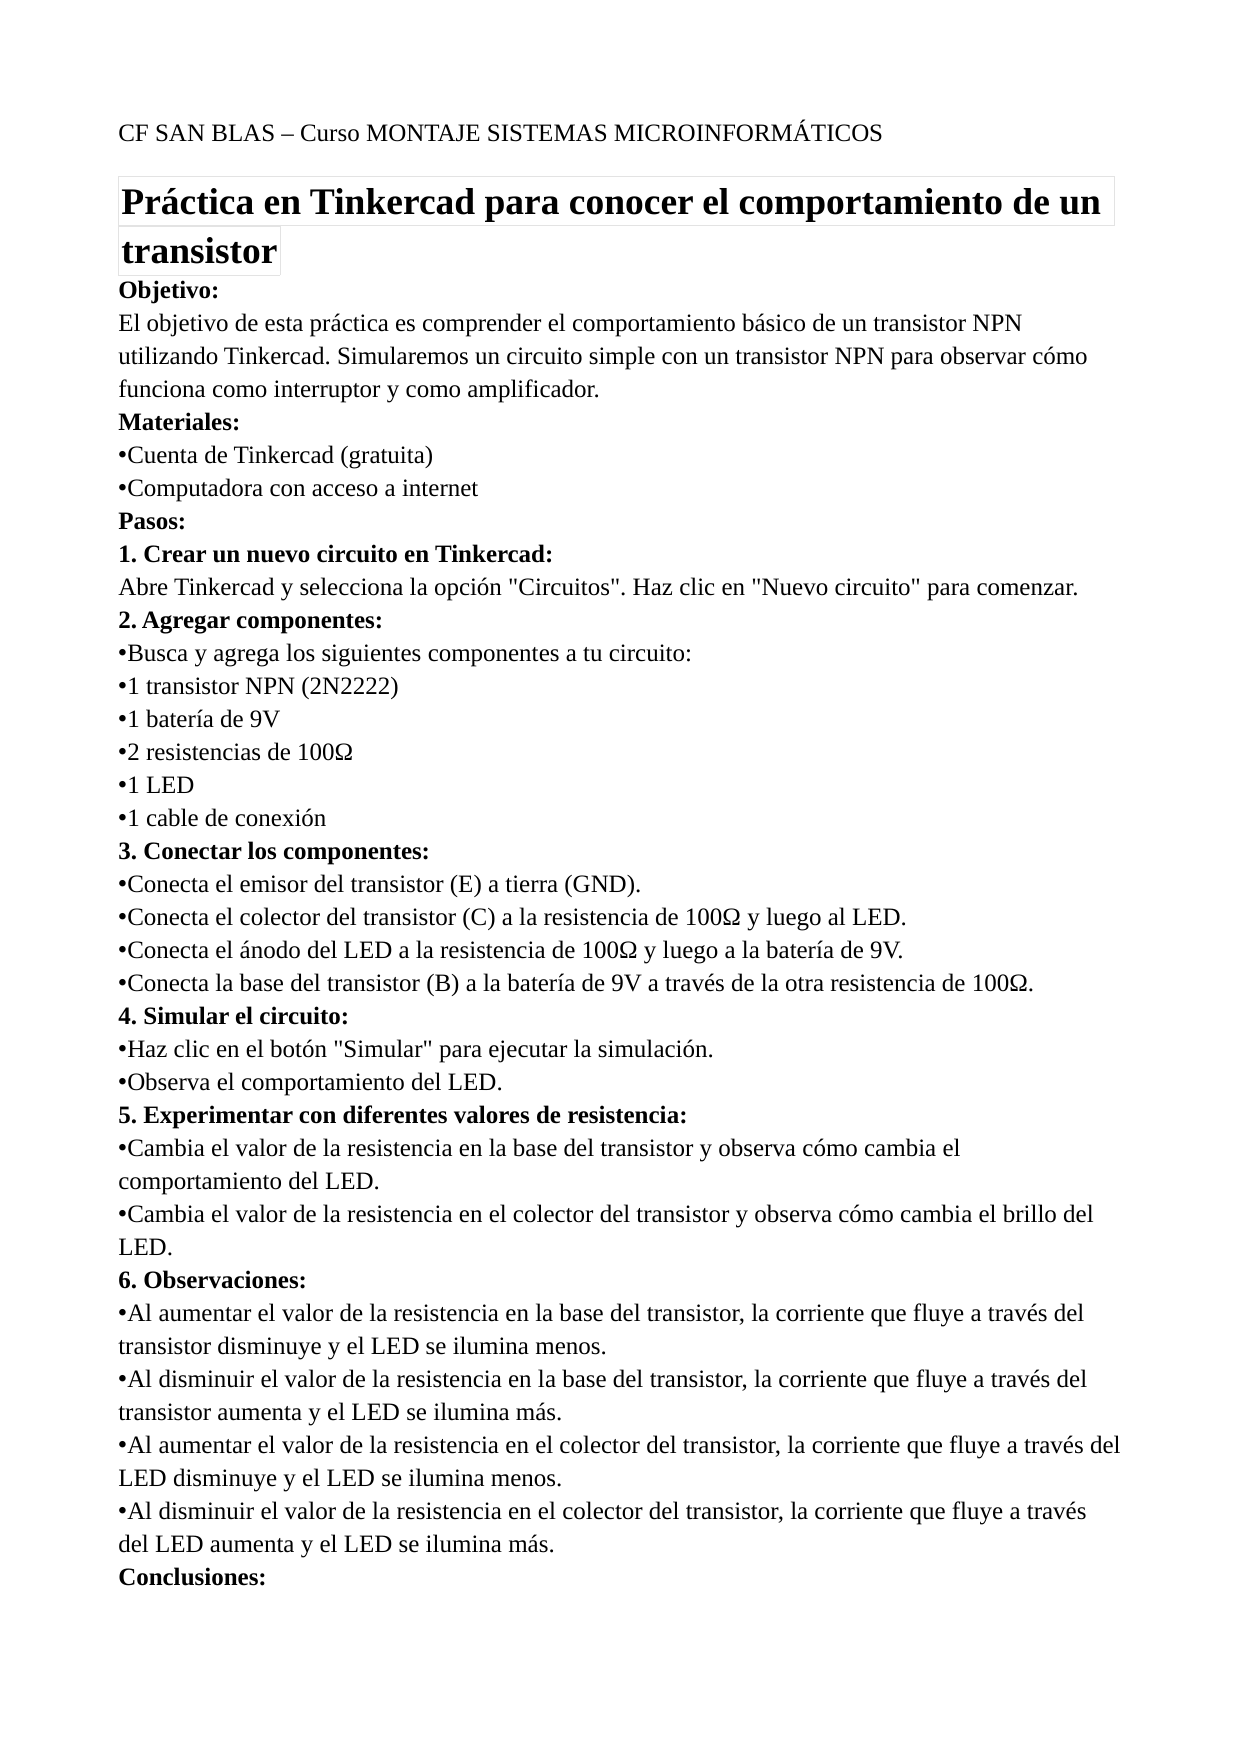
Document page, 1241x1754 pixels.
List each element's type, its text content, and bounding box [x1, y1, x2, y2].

text 3. Conectar los componentes: [118, 836, 1122, 865]
text Conclusiones: [118, 1562, 1122, 1591]
text Objetivo: [118, 275, 1122, 303]
list Al disminuir el valor de la resistencia en el colector del transistor, la corriente que fluye a través del LED aumenta y el LED se ilumina más. [118, 1496, 1122, 1558]
subtitle Práctica en Tinkercad para conocer el comportamiento de un transistor [119, 177, 1114, 225]
text 1. Crear un nuevo circuito en Tinkercad: [118, 539, 1122, 568]
list 1 LED [118, 770, 1122, 799]
list Haz clic en el botón "Simular" para ejecutar la simulación. [118, 1034, 1122, 1063]
list 1 cable de conexión [118, 803, 1122, 832]
list 1 batería de 9V [118, 704, 1122, 733]
text 6. Observaciones: [118, 1265, 1122, 1294]
list 2 resistencias de 100Ω [118, 737, 1122, 766]
text 5. Experimentar con diferentes valores de resistencia: [118, 1100, 1122, 1129]
list Conecta el ánodo del LED a la resistencia de 100Ω y luego a la batería de 9V. [118, 935, 1122, 964]
text El objetivo de esta práctica es comprender el comportamiento básico de un transistor NPN utilizando Tinkercad. Simularemos un circuito simple con un transistor NPN para observar cómo funciona como interruptor y como amplificador. [118, 308, 1122, 402]
list Busca y agrega los siguientes componentes a tu circuito: [118, 638, 1122, 667]
list Computadora con acceso a internet [118, 473, 1122, 502]
list Conecta el emisor del transistor (E) a tierra (GND). [118, 869, 1122, 898]
text Materiales: [118, 407, 1122, 436]
text 2. Agregar componentes: [118, 605, 1122, 634]
text Pasos: [118, 506, 1122, 534]
list Conecta la base del transistor (B) a la batería de 9V a través de la otra resistencia de 100Ω. [118, 968, 1122, 997]
list Cambia el valor de la resistencia en el colector del transistor y observa cómo cambia el brillo del LED. [118, 1199, 1122, 1261]
list Al disminuir el valor de la resistencia en la base del transistor, la corriente que fluye a través del transistor aumenta y el LED se ilumina más. [118, 1364, 1122, 1426]
list Cambia el valor de la resistencia en la base del transistor y observa cómo cambia el comportamiento del LED. [118, 1133, 1122, 1195]
text Abre Tinkercad y selecciona la opción "Circuitos". Haz clic en "Nuevo circuito" para comenzar. [118, 572, 1122, 601]
list Cuenta de Tinkercad (gratuita) [118, 440, 1122, 468]
subtitle Práctica en Tinkercad para conocer el comportamiento de un transistor [119, 227, 280, 275]
list 1 transistor NPN (2N2222) [118, 671, 1122, 700]
list Observa el comportamiento del LED. [118, 1067, 1122, 1096]
list Al aumentar el valor de la resistencia en el colector del transistor, la corriente que fluye a través del LED disminuye y el LED se ilumina menos. [118, 1430, 1122, 1492]
list Al aumentar el valor de la resistencia en la base del transistor, la corriente que fluye a través del transistor disminuye y el LED se ilumina menos. [118, 1298, 1122, 1360]
subtitle Práctica en Tinkercad para conocer el comportamiento de un transistor [281, 176, 1122, 275]
list Conecta el colector del transistor (C) a la resistencia de 100Ω y luego al LED. [118, 902, 1122, 931]
text 4. Simular el circuito: [118, 1001, 1122, 1030]
